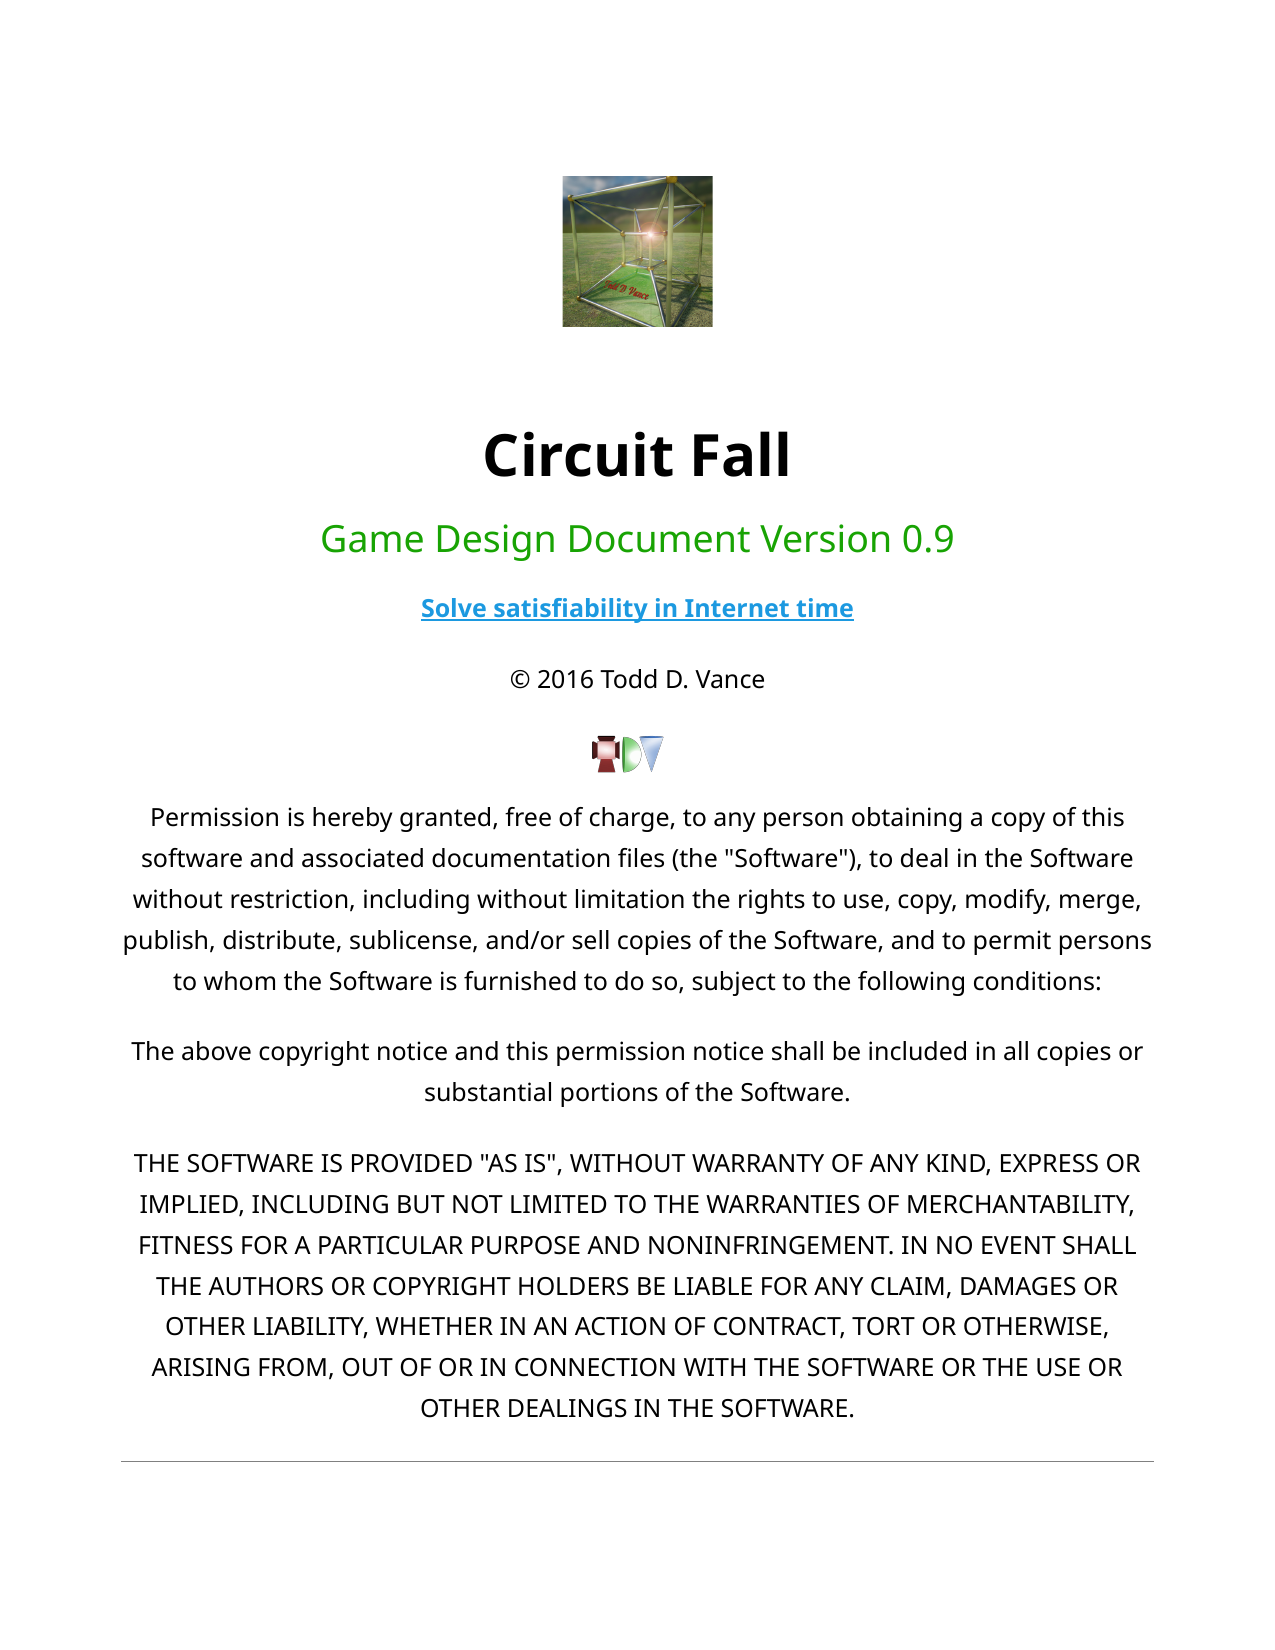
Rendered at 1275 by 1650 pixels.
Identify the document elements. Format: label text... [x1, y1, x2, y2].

text Solve satisfiability in Internet time [121, 591, 1154, 624]
title Circuit Fall [121, 414, 1154, 493]
subtitle Game Design Document Version 0.9 [121, 512, 1154, 563]
text © 2016 Todd D. Vance [121, 661, 1154, 695]
text Permission is hereby granted, free of charge, to any person obtaining a copy of this software and associated documentation files (the "Software"), to deal in the Software without restriction, including without limitation the rights to use, copy, modify, merge, publish, distribute, sublicense, and/or sell copies of the Software, and to permit persons to whom the Software is furnished to do so, subject to the following conditions: [121, 732, 1154, 997]
text The above copyright notice and this permission notice shall be included in all copies or substantial portions of the Software. [121, 1034, 1154, 1109]
text THE SOFTWARE IS PROVIDED "AS IS", WITHOUT WARRANTY OF ANY KIND, EXPRESS OR IMPLIED, INCLUDING BUT NOT LIMITED TO THE WARRANTIES OF MERCHANTABILITY, FITNESS FOR A PARTICULAR PURPOSE AND NONINFRINGEMENT. IN NO EVENT SHALL THE AUTHORS OR COPYRIGHT HOLDERS BE LIABLE FOR ANY CLAIM, DAMAGES OR OTHER LIABILITY, WHETHER IN AN ACTION OF CONTRACT, TORT OR OTHERWISE, ARISING FROM, OUT OF OR IN CONNECTION WITH THE SOFTWARE OR THE USE OR OTHER DEALINGS IN THE SOFTWARE. [121, 1146, 1154, 1425]
picture [589, 732, 665, 775]
picture [562, 176, 713, 327]
